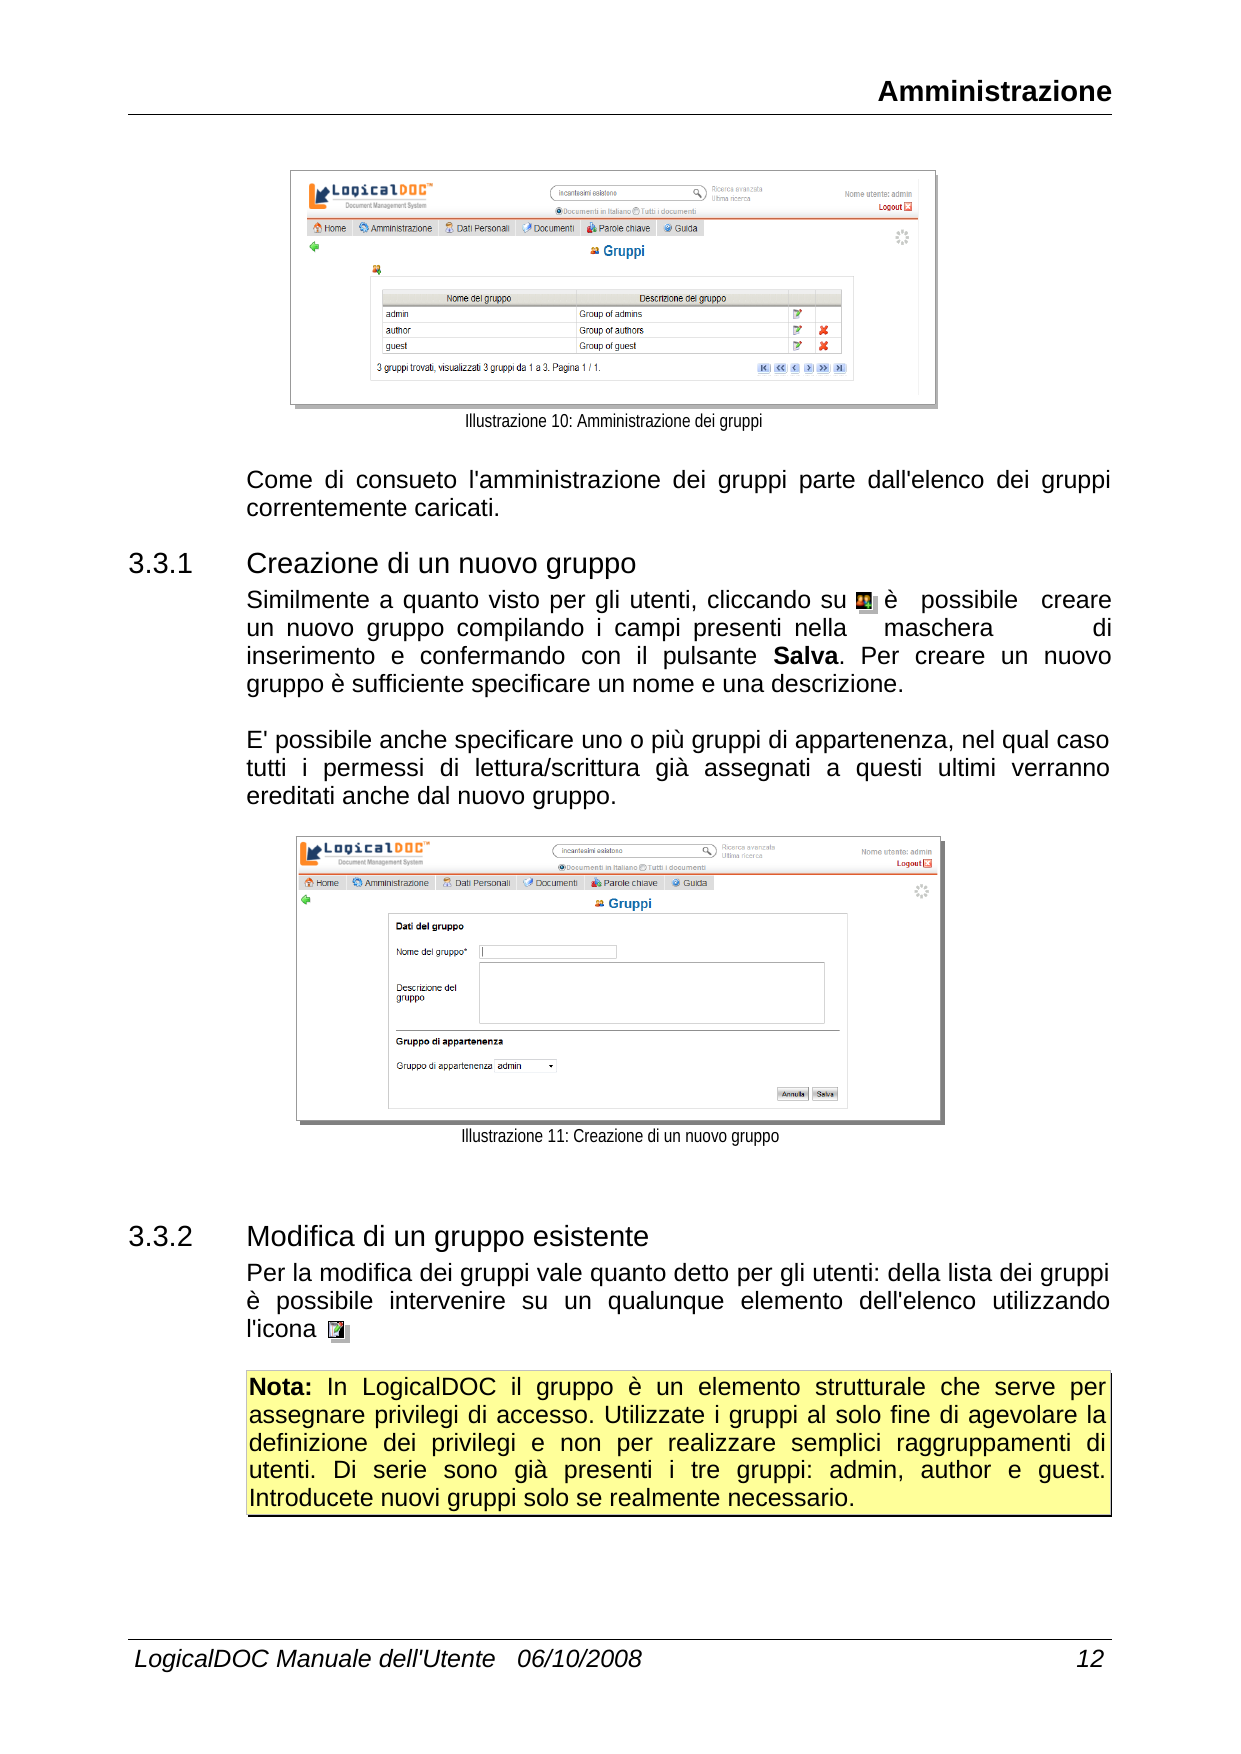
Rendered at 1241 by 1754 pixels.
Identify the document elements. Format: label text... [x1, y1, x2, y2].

text Illustrazione 10: Amministrazione dei gruppi [290, 405, 937, 432]
text Come di consueto l'amministrazione dei gruppi parte dall'elenco dei gruppi correntemente caricati. [246, 150, 1112, 522]
text E' possibile anche specificare uno o più gruppi di appartenenza, nel qual caso tutti i permessi di lettura/scrittura già assegnati a questi ultimi verranno ereditati anche dal nuovo gruppo. [246, 726, 1112, 809]
text Nota: In LogicalDOC il gruppo è un elemento strutturale che serve per assegnare privilegi di accesso. Utilizzate i gruppi al solo fine di agevolare la definizione dei privilegi e non per realizzare semplici raggruppamenti di utenti. Di serie sono già presenti i tre gruppi: admin, author e guest. Introducete nuovi gruppi solo se realmente necessario. [247, 1371, 1110, 1514]
subtitle Creazione di un nuovo gruppo [128, 547, 1112, 580]
text Similmente a quanto visto per gli utenti, cliccando su è possibile creare un nuovo gruppo compilando i campi presenti nella maschera di inserimento e confermando con il pulsante Salva. Per creare un nuovo gruppo è sufficiente specificare un nome e una descrizione. [246, 586, 1112, 698]
picture [307, 179, 919, 395]
picture [328, 1321, 344, 1338]
subtitle Modifica di un gruppo esistente [128, 1220, 1112, 1252]
picture [298, 839, 938, 1118]
text Illustrazione 11: Creazione di un nuovo gruppo [295, 837, 945, 1147]
picture [856, 592, 872, 609]
text Per la modifica dei gruppi vale quanto detto per gli utenti: della lista dei gruppi è possibile intervenire su un qualunque elemento dell'elenco utilizzando l'icona [246, 1259, 1112, 1342]
